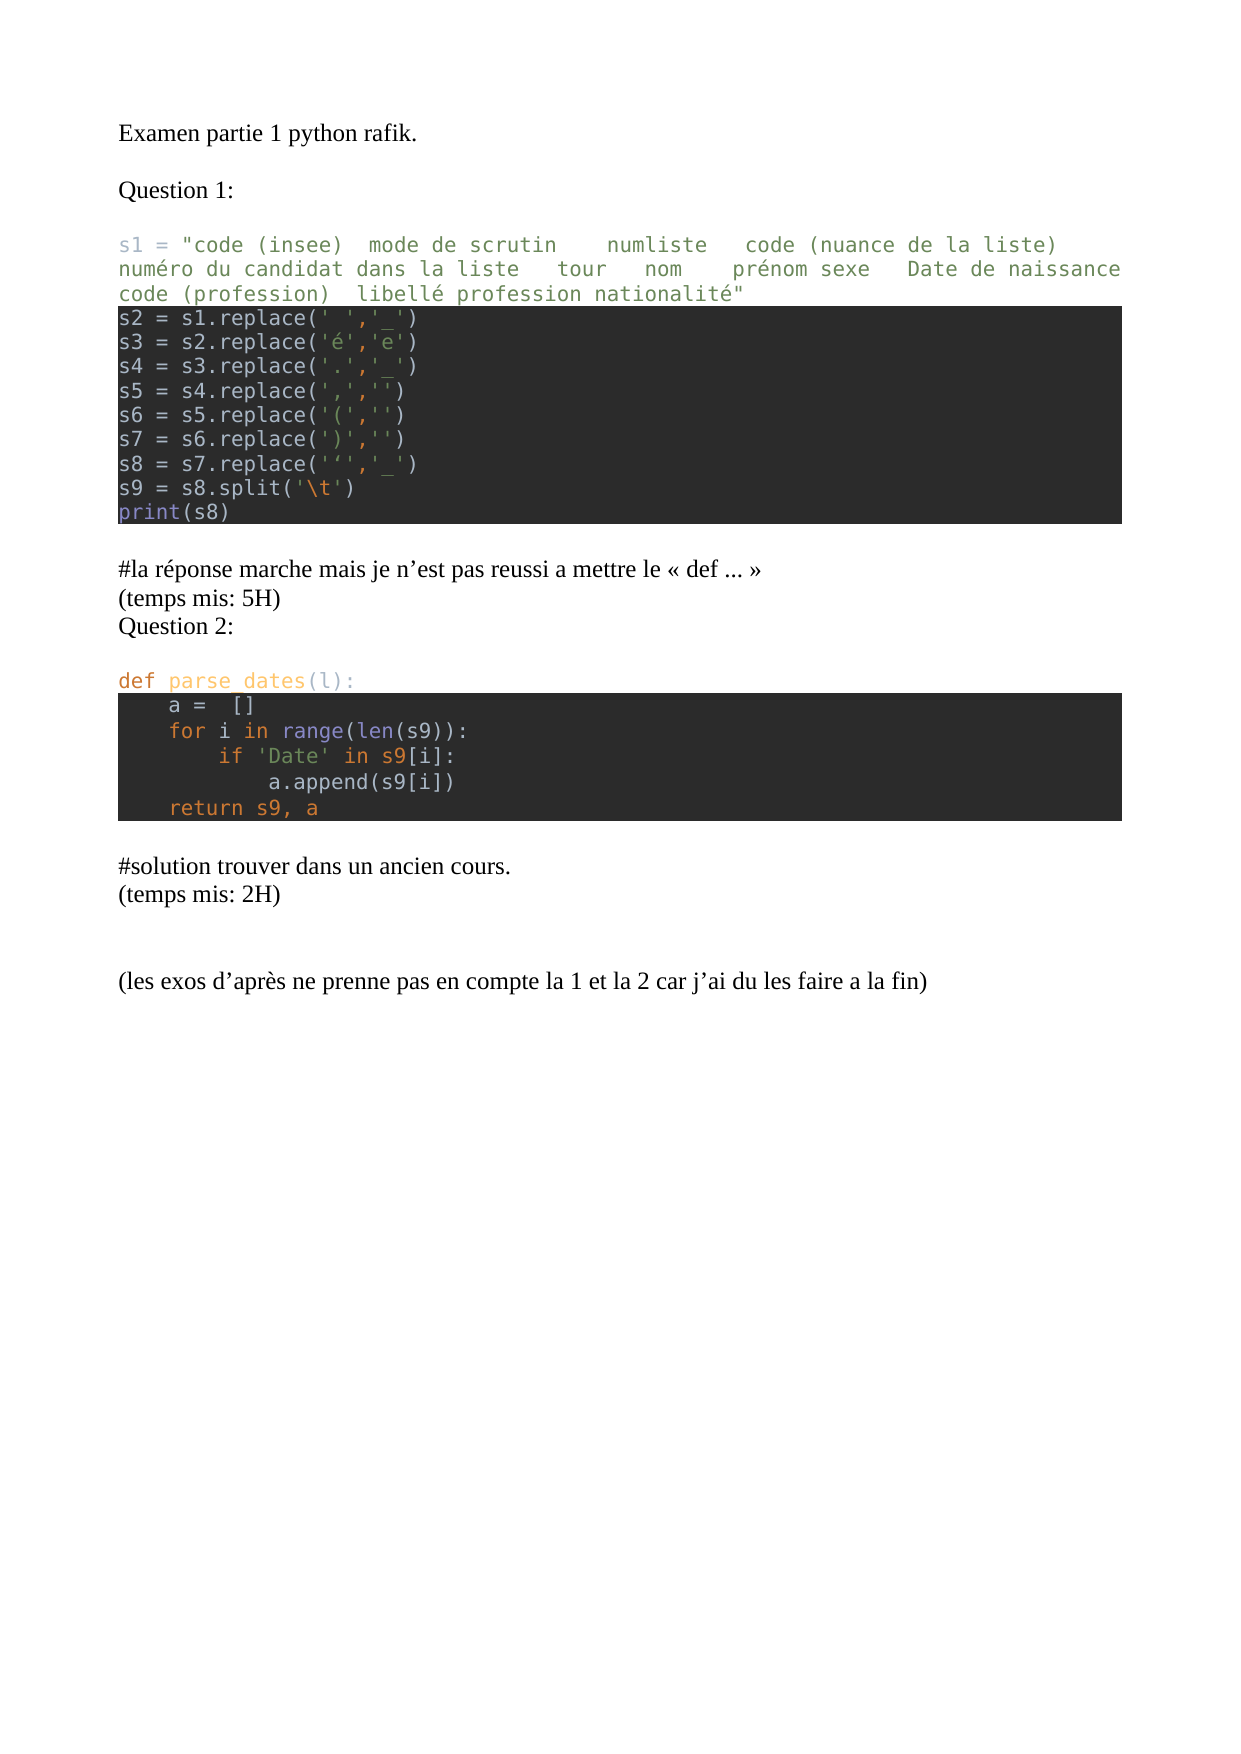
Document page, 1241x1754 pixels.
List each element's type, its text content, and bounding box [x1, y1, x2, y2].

text s8 = s7.replace('‘','_') [118, 452, 1122, 476]
text if 'Date' in s9[i]: [118, 744, 1122, 770]
text Question 2: [118, 611, 1122, 640]
text (temps mis: 5H) [118, 583, 1122, 611]
text #solution trouver dans un ancien cours. [118, 851, 1122, 879]
text (les exos d’après ne prenne pas en compte la 1 et la 2 car j’ai du les faire a la fin) [118, 966, 1122, 994]
text Question 1: [118, 176, 1122, 204]
text a = [] [118, 693, 1122, 719]
text for i in range(len(s9)): [118, 719, 1122, 744]
text s4 = s3.replace('.','_') [118, 354, 1122, 379]
text s2 = s1.replace(' ','_') [118, 306, 1122, 330]
text return s9, a [118, 796, 1122, 821]
text def parse_dates(l): [118, 669, 1122, 693]
text #la réponse marche mais je n’est pas reussi a mettre le « def ... » [118, 554, 1122, 583]
text s7 = s6.replace(')','') [118, 427, 1122, 452]
text a.append(s9[i]) [118, 770, 1122, 796]
text s1 = "code (insee) mode de scrutin numliste code (nuance de la liste) numéro du candidat dans la liste tour nom prénom sexe Date de naissance code (profession) libellé profession nationalité" [118, 233, 1122, 306]
text Examen partie 1 python rafik. [118, 118, 1122, 147]
text s3 = s2.replace('é','e') [118, 330, 1122, 354]
text s9 = s8.split('\t') [118, 476, 1122, 500]
text (temps mis: 2H) [118, 879, 1122, 908]
text s5 = s4.replace(',','') [118, 379, 1122, 403]
text print(s8) [118, 500, 1122, 524]
text s6 = s5.replace('(','') [118, 403, 1122, 427]
